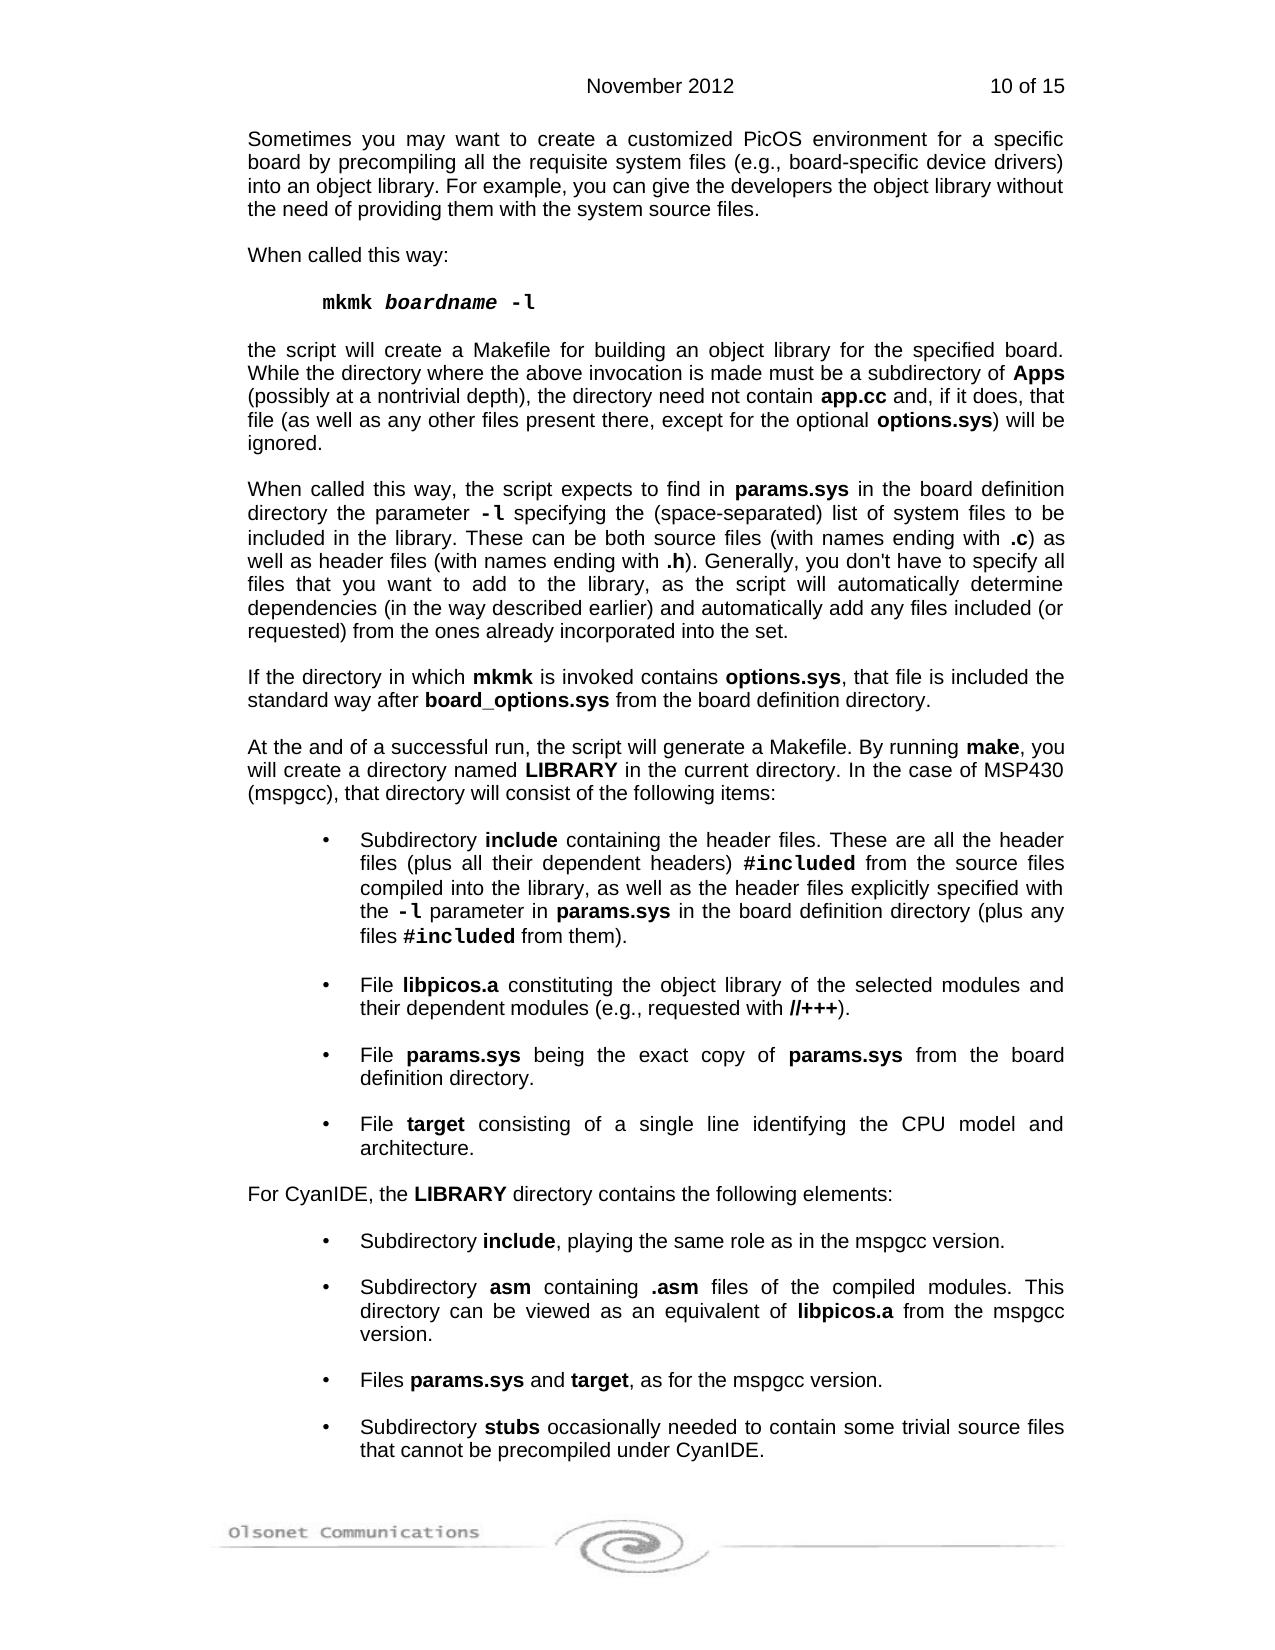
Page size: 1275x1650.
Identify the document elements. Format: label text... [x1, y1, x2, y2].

text For CyanIDE, the LIBRARY directory contains the following elements: [247, 1183, 1065, 1206]
text Sometimes you may want to create a customized PicOS environment for a specific board by precompiling all the requisite system files (e.g., board-specific device drivers) into an object library. For example, you can give the developers the object library without the need of providing them with the system source files. [247, 128, 1065, 221]
text If the directory in which mkmk is invoked contains options.sys, that file is included the standard way after board_options.sys from the board definition directory. [247, 666, 1065, 712]
list File target consisting of a single line identifying the CPU model and architecture. [322, 1113, 1065, 1159]
list Files params.sys and target, as for the mspgcc version. [322, 1369, 1065, 1392]
list Subdirectory include containing the header files. These are all the header files (plus all their dependent headers) #included from the source files compiled into the library, as well as the header files explicitly specified with the -l parameter in params.sys in the board definition directory (plus any files #included from them). [322, 828, 1065, 950]
list File params.sys being the exact copy of params.sys from the board definition directory. [322, 1043, 1065, 1090]
text At the and of a successful run, the script will generate a Makefile. By running make, you will create a directory named LIBRARY in the current directory. In the case of MSP430 (mspgcc), that directory will consist of the following items: [247, 735, 1065, 805]
text mkmk boardname -l [247, 290, 1065, 315]
list Subdirectory stubs occasionally needed to contain some trivial source files that cannot be precompiled under CyanIDE. [322, 1415, 1065, 1462]
picture [210, 1504, 1065, 1596]
list Subdirectory asm containing .asm files of the compiled modules. This directory can be viewed as an equivalent of libpicos.a from the mspgcc version. [322, 1276, 1065, 1346]
text the script will create a Makefile for building an object library for the specified board. While the directory where the above invocation is made must be a subdirectory of Apps (possibly at a nontrivial depth), the directory need not contain app.cc and, if it does, that file (as well as any other files present there, except for the optional options.sys) will be ignored. [247, 339, 1065, 455]
text When called this way, the script expects to find in params.sys in the board definition directory the parameter -l specifying the (space-separated) list of system files to be included in the library. These can be both source files (with names ending with .c) as well as header files (with names ending with .h). Generally, you don't have to specify all files that you want to add to the library, as the script will automatically determine dependencies (in the way described earlier) and automatically add any files included (or requested) from the ones already incorporated into the set. [247, 478, 1065, 642]
list Subdirectory include, playing the same role as in the mspgcc version. [322, 1229, 1065, 1253]
list File libpicos.a constituting the object library of the selected modules and their dependent modules (e.g., requested with //+++). [322, 973, 1065, 1020]
text When called this way: [247, 244, 1065, 267]
